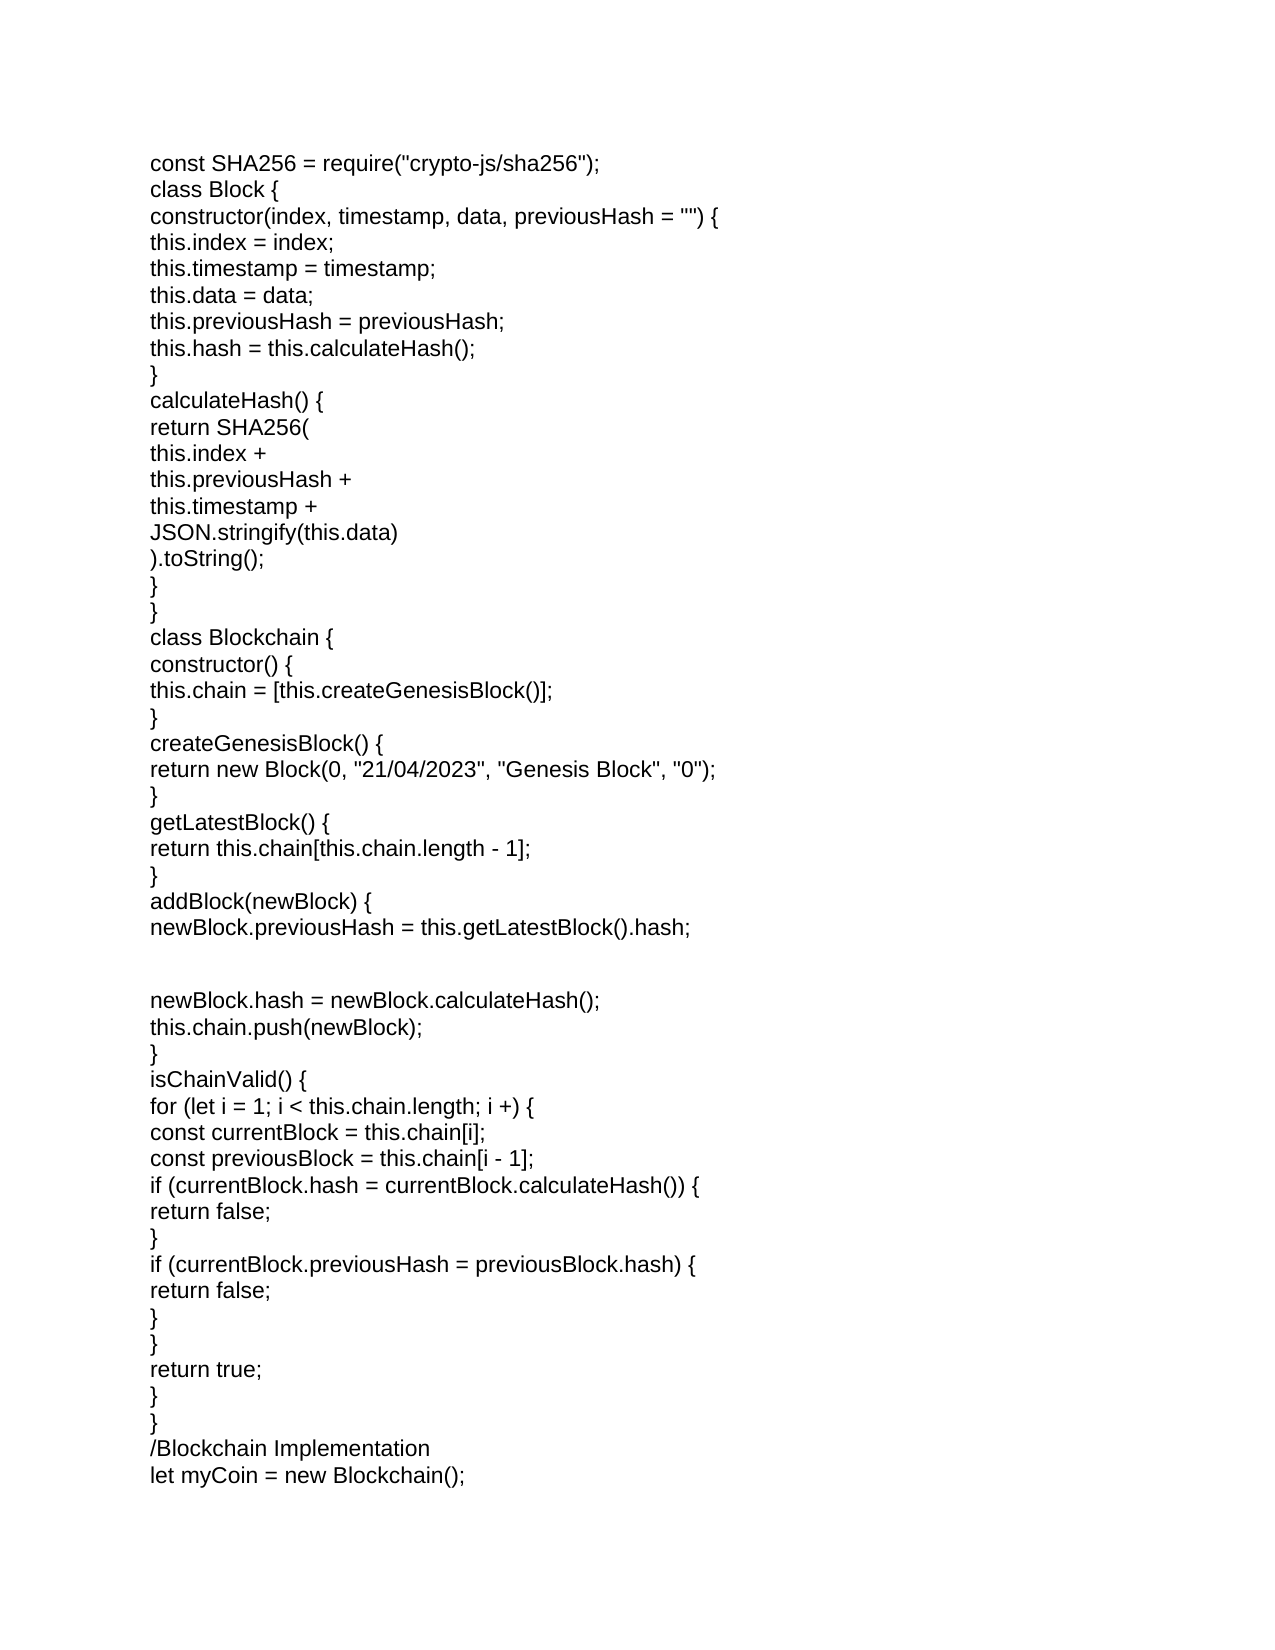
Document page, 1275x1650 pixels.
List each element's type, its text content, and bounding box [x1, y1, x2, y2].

text this.timestamp = timestamp; [150, 255, 1125, 282]
text } [150, 1409, 1125, 1435]
text isChainValid() { [150, 1066, 1125, 1093]
text const previousBlock = this.chain[i - 1]; [150, 1145, 1125, 1172]
text } [150, 598, 1125, 624]
text return false; [150, 1198, 1125, 1224]
text class Block { [150, 176, 1125, 203]
text constructor() { [150, 651, 1125, 677]
text } [150, 1040, 1125, 1066]
text getLatestBlock() { [150, 809, 1125, 835]
text } [150, 703, 1125, 730]
text this.previousHash = previousHash; [150, 308, 1125, 334]
text this.data = data; [150, 282, 1125, 308]
text } [150, 1303, 1125, 1330]
text } [150, 782, 1125, 809]
text this.previousHash + [150, 466, 1125, 493]
text for (let i = 1; i < this.chain.length; i +) { [150, 1093, 1125, 1119]
text if (currentBlock.previousHash = previousBlock.hash) { [150, 1251, 1125, 1277]
text this.index + [150, 440, 1125, 466]
text constructor(index, timestamp, data, previousHash = "") { [150, 203, 1125, 229]
text class Blockchain { [150, 624, 1125, 651]
text /Blockchain Implementation [150, 1435, 1125, 1462]
text } [150, 1224, 1125, 1251]
text this.timestamp + [150, 493, 1125, 519]
text addBlock(newBlock) { [150, 888, 1125, 914]
text const SHA256 = require("crypto-js/sha256"); [150, 150, 1125, 176]
text return false; [150, 1277, 1125, 1303]
text return SHA256( [150, 413, 1125, 440]
text return this.chain[this.chain.length - 1]; [150, 835, 1125, 862]
text } [150, 1382, 1125, 1409]
text createGenesisBlock() { [150, 730, 1125, 756]
text let myCoin = new Blockchain(); [150, 1462, 1125, 1488]
text const currentBlock = this.chain[i]; [150, 1119, 1125, 1145]
text this.chain.push(newBlock); [150, 1013, 1125, 1040]
text this.hash = this.calculateHash(); [150, 334, 1125, 361]
text } [150, 862, 1125, 888]
text calculateHash() { [150, 387, 1125, 413]
text newBlock.hash = newBlock.calculateHash(); [150, 987, 1125, 1013]
text if (currentBlock.hash = currentBlock.calculateHash()) { [150, 1172, 1125, 1198]
text } [150, 572, 1125, 598]
text return true; [150, 1356, 1125, 1382]
text } [150, 1330, 1125, 1356]
text this.index = index; [150, 229, 1125, 255]
text newBlock.previousHash = this.getLatestBlock().hash; [150, 914, 1125, 941]
text return new Block(0, "21/04/2023", "Genesis Block", "0"); [150, 756, 1125, 782]
text ).toString(); [150, 545, 1125, 572]
text this.chain = [this.createGenesisBlock()]; [150, 677, 1125, 703]
text } [150, 361, 1125, 387]
text JSON.stringify(this.data) [150, 519, 1125, 545]
